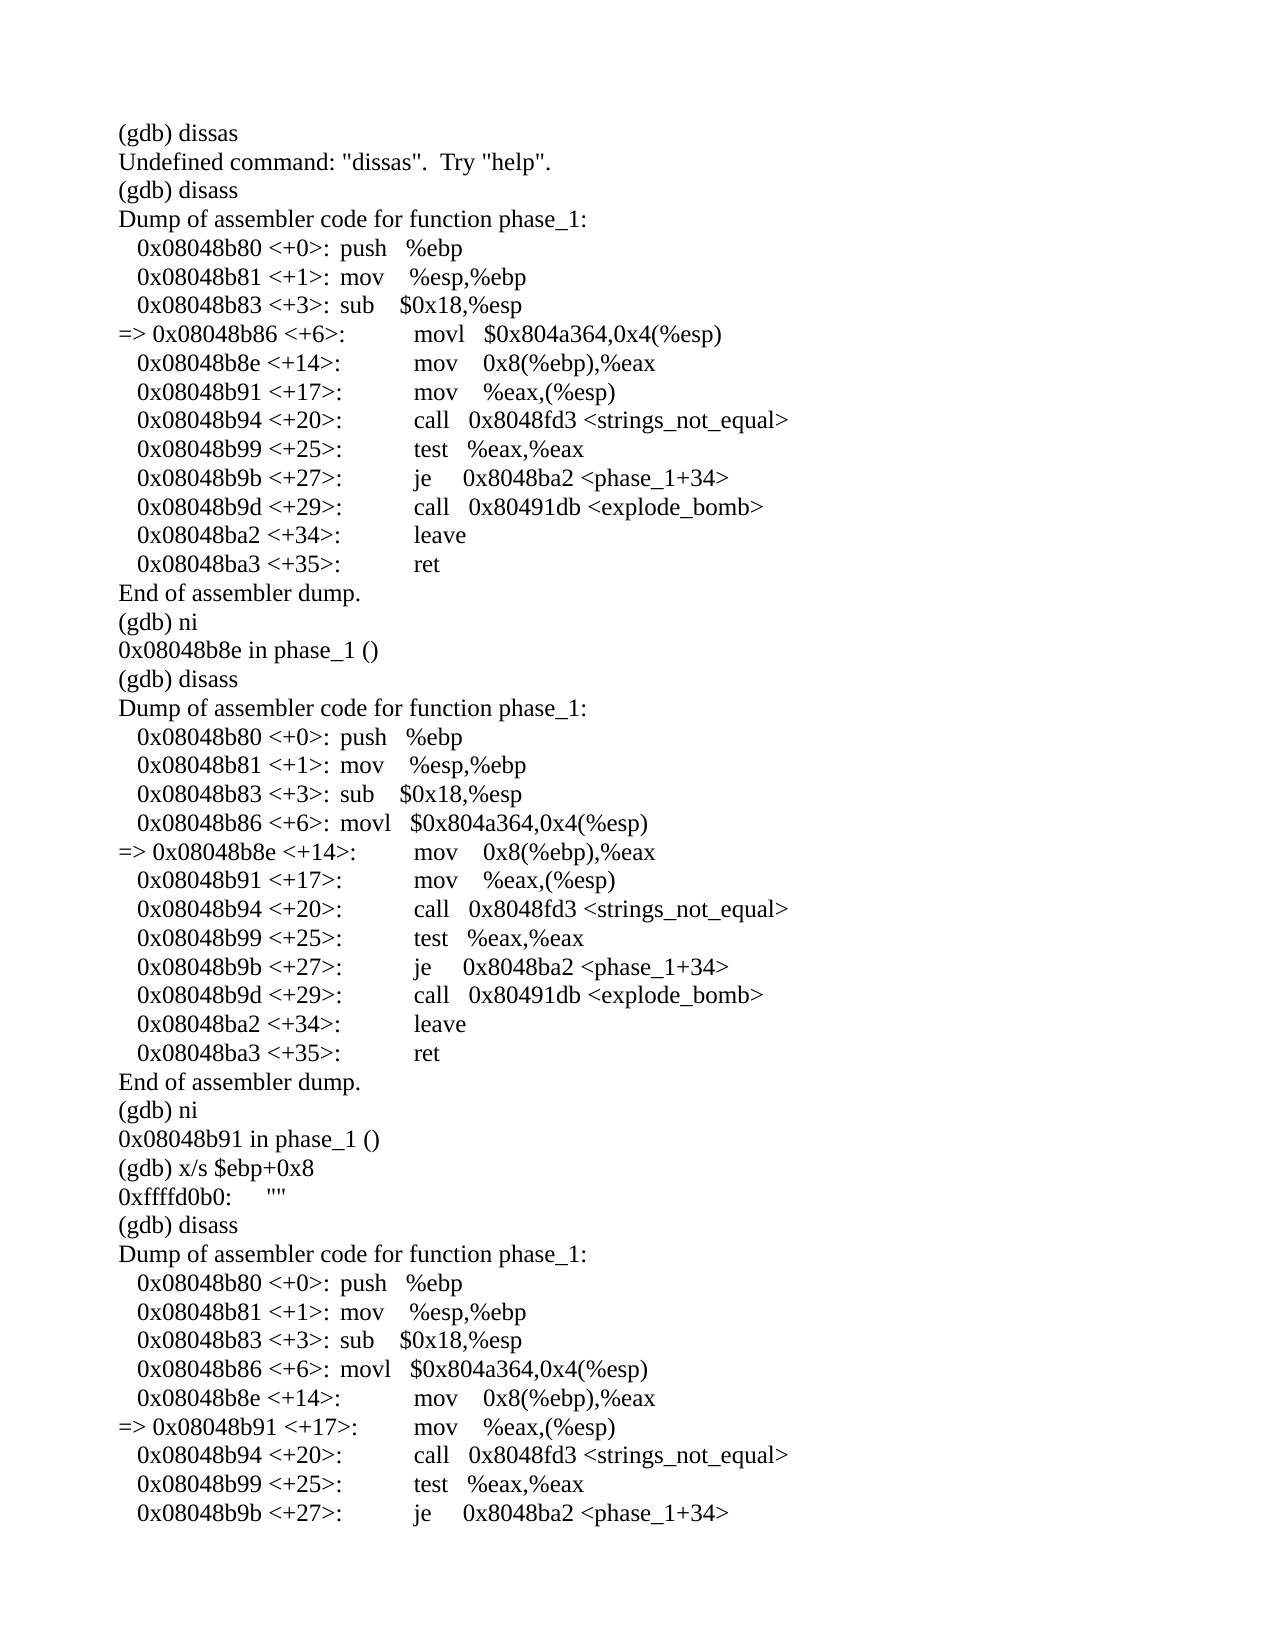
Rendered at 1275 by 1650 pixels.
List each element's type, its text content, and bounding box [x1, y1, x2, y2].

text End of assembler dump. [118, 1067, 1157, 1096]
text 0x08048b83 <+3>: sub $0x18,%esp [118, 291, 1157, 319]
text 0x08048b9d <+29>: call 0x80491db <explode_bomb> [118, 492, 1157, 521]
text => 0x08048b91 <+17>: mov %eax,(%esp) [118, 1412, 1157, 1441]
text 0x08048b80 <+0>: push %ebp [118, 722, 1157, 751]
text 0x08048b8e <+14>: mov 0x8(%ebp),%eax [118, 1383, 1157, 1412]
text 0x08048b81 <+1>: mov %esp,%ebp [118, 1297, 1157, 1326]
text 0x08048b8e in phase_1 () [118, 636, 1157, 664]
text 0xffffd0b0: "" [118, 1182, 1157, 1211]
text Undefined command: "dissas". Try "help". [118, 147, 1157, 176]
text 0x08048b81 <+1>: mov %esp,%ebp [118, 262, 1157, 291]
text (gdb) ni [118, 607, 1157, 636]
text End of assembler dump. [118, 578, 1157, 607]
text (gdb) x/s $ebp+0x8 [118, 1153, 1157, 1182]
text => 0x08048b86 <+6>: movl $0x804a364,0x4(%esp) [118, 319, 1157, 348]
text 0x08048b9b <+27>: je 0x8048ba2 <phase_1+34> [118, 463, 1157, 492]
text (gdb) disass [118, 1211, 1157, 1239]
text 0x08048b91 <+17>: mov %eax,(%esp) [118, 377, 1157, 406]
text 0x08048ba3 <+35>: ret [118, 1038, 1157, 1067]
text 0x08048b94 <+20>: call 0x8048fd3 <strings_not_equal> [118, 406, 1157, 434]
text 0x08048b94 <+20>: call 0x8048fd3 <strings_not_equal> [118, 1441, 1157, 1469]
text (gdb) ni [118, 1096, 1157, 1124]
text 0x08048b86 <+6>: movl $0x804a364,0x4(%esp) [118, 1354, 1157, 1383]
text 0x08048b86 <+6>: movl $0x804a364,0x4(%esp) [118, 808, 1157, 837]
text Dump of assembler code for function phase_1: [118, 204, 1157, 233]
text 0x08048b81 <+1>: mov %esp,%ebp [118, 751, 1157, 779]
text Dump of assembler code for function phase_1: [118, 693, 1157, 722]
text 0x08048b83 <+3>: sub $0x18,%esp [118, 1326, 1157, 1354]
text 0x08048b99 <+25>: test %eax,%eax [118, 1469, 1157, 1498]
text 0x08048ba3 <+35>: ret [118, 549, 1157, 578]
text (gdb) disass [118, 176, 1157, 204]
text Dump of assembler code for function phase_1: [118, 1239, 1157, 1268]
text 0x08048b99 <+25>: test %eax,%eax [118, 923, 1157, 952]
text 0x08048b80 <+0>: push %ebp [118, 1268, 1157, 1297]
text (gdb) dissas [118, 118, 1157, 147]
text 0x08048ba2 <+34>: leave [118, 521, 1157, 549]
text 0x08048b99 <+25>: test %eax,%eax [118, 434, 1157, 463]
text 0x08048b91 <+17>: mov %eax,(%esp) [118, 866, 1157, 894]
text 0x08048b8e <+14>: mov 0x8(%ebp),%eax [118, 348, 1157, 377]
text 0x08048ba2 <+34>: leave [118, 1009, 1157, 1038]
text 0x08048b9b <+27>: je 0x8048ba2 <phase_1+34> [118, 952, 1157, 981]
text (gdb) disass [118, 664, 1157, 693]
text 0x08048b9b <+27>: je 0x8048ba2 <phase_1+34> [118, 1498, 1157, 1527]
text 0x08048b94 <+20>: call 0x8048fd3 <strings_not_equal> [118, 894, 1157, 923]
text 0x08048b91 in phase_1 () [118, 1124, 1157, 1153]
text 0x08048b9d <+29>: call 0x80491db <explode_bomb> [118, 981, 1157, 1009]
text 0x08048b80 <+0>: push %ebp [118, 233, 1157, 262]
text 0x08048b83 <+3>: sub $0x18,%esp [118, 779, 1157, 808]
text => 0x08048b8e <+14>: mov 0x8(%ebp),%eax [118, 837, 1157, 866]
